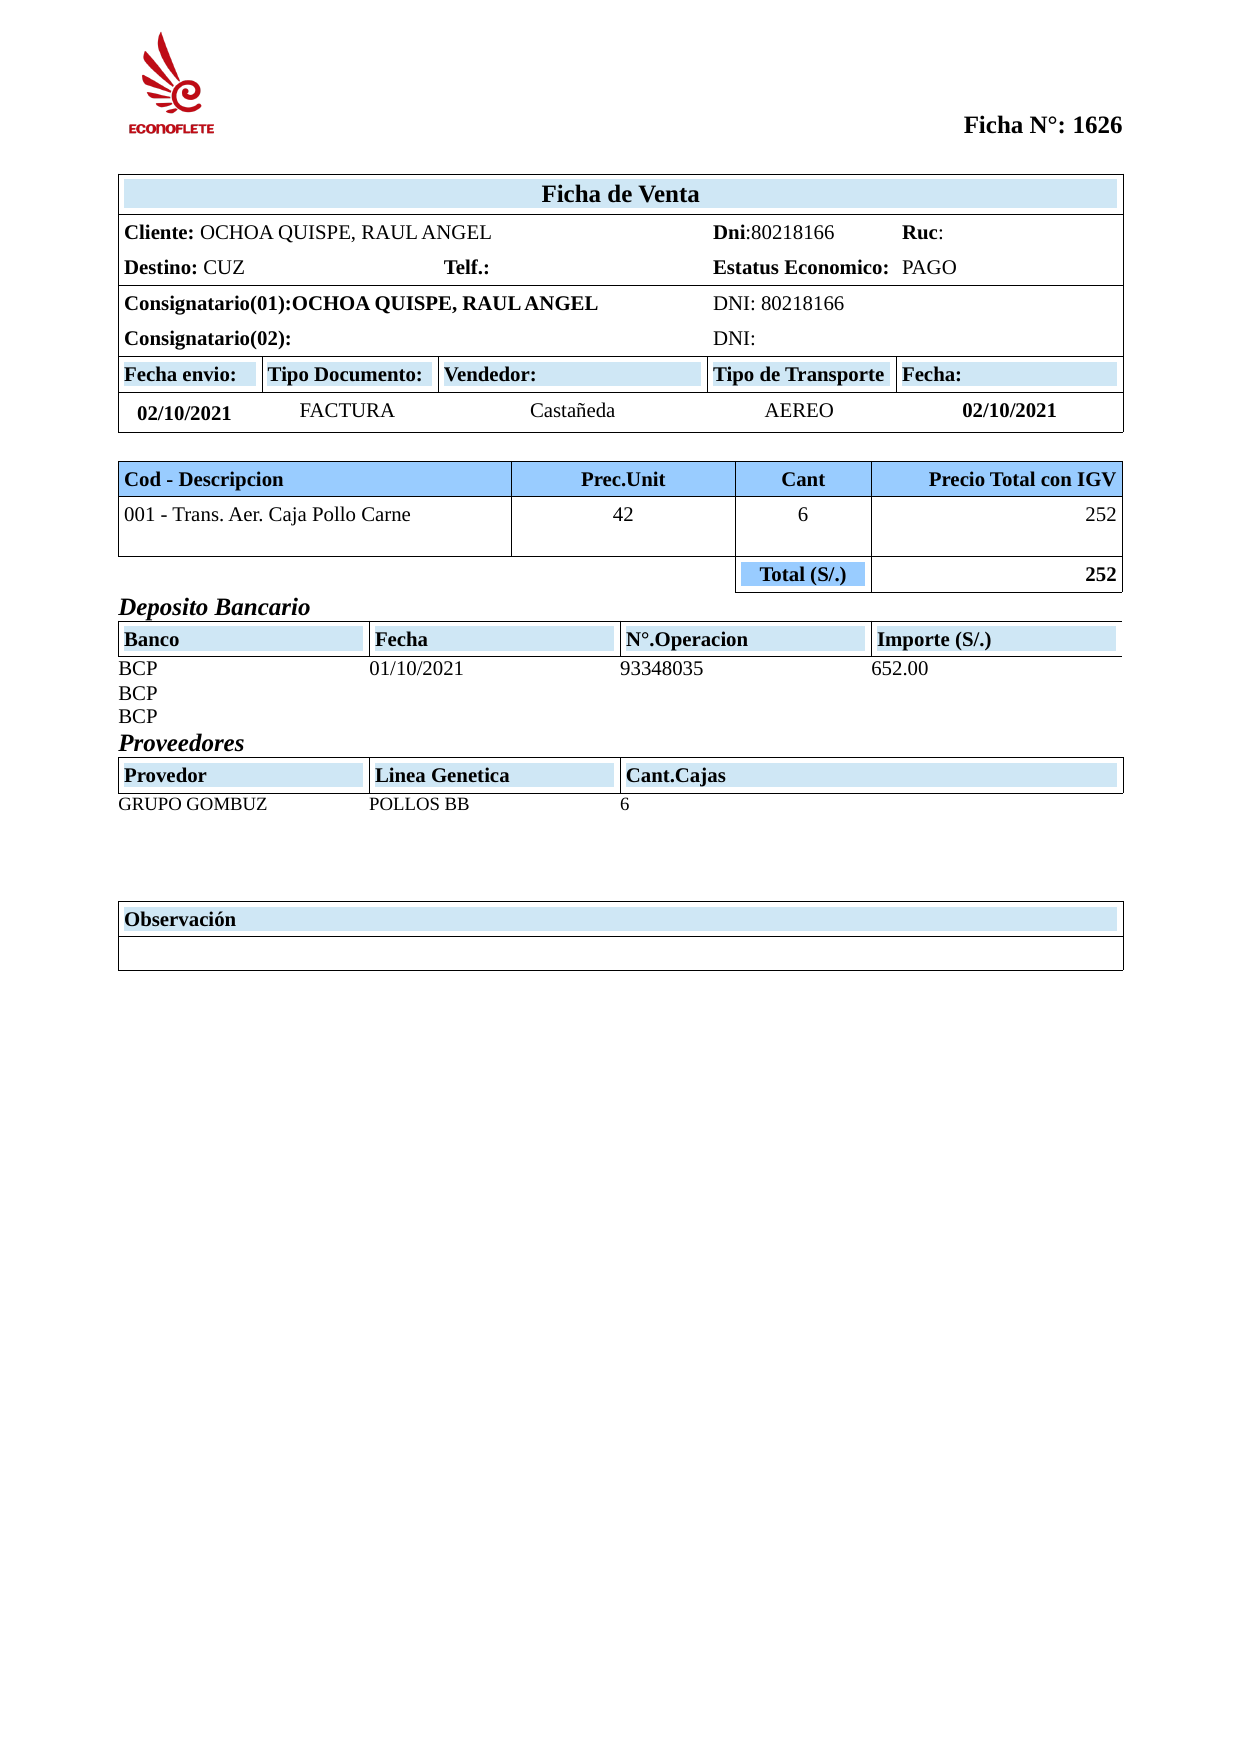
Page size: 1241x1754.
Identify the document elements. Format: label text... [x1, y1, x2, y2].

table_cell Destino: CUZ [119, 249, 438, 285]
table_header Banco [119, 622, 369, 656]
table_cell [119, 937, 1123, 969]
table_cell Castañeda [438, 393, 707, 432]
table_cell [620, 705, 871, 728]
table_cell PAGO [896, 249, 1123, 285]
table_cell [369, 705, 620, 728]
table_header Observación [119, 902, 1123, 936]
table_cell Telf.: [438, 249, 707, 285]
table_cell Cliente: OCHOA QUISPE, RAUL ANGEL [119, 215, 707, 249]
table_cell 42 [512, 497, 735, 556]
table_cell [369, 680, 620, 704]
table_header Linea Genetica [370, 758, 620, 793]
picture [118, 31, 225, 134]
table_cell [620, 858, 1123, 879]
table_header Prec.Unit [512, 462, 735, 496]
table_cell DNI: [707, 321, 1123, 356]
table_cell [369, 815, 620, 836]
table_cell Ruc: [896, 215, 1123, 249]
table_cell Total (S/.) [736, 557, 871, 592]
table_cell BCP [118, 705, 369, 728]
table_cell [369, 836, 620, 858]
table_cell [871, 680, 1122, 704]
table_cell [118, 879, 369, 901]
table_header Importe (S/.) [872, 622, 1122, 656]
table_cell Tipo de Transporte [708, 357, 896, 392]
text Deposito Bancario [118, 592, 1122, 621]
table_cell 93348035 [620, 657, 871, 680]
table_header Cant.Cajas [621, 758, 1123, 793]
table_cell 01/10/2021 [369, 657, 620, 680]
table_cell 252 [872, 497, 1122, 556]
table_cell [620, 815, 1123, 836]
table_cell Consignatario(02): [119, 321, 707, 356]
table_cell [118, 836, 369, 858]
table_header Fecha [370, 622, 620, 656]
table_cell Consignatario(01):OCHOA QUISPE, RAUL ANGEL [119, 286, 707, 321]
table_cell Fecha envio: [119, 357, 262, 392]
table_cell [620, 836, 1123, 858]
table_cell GRUPO GOMBUZ [118, 794, 369, 814]
table_cell Tipo Documento: [263, 357, 438, 392]
table_header Ficha de Venta [119, 175, 1123, 214]
table_cell 6 [620, 794, 1123, 814]
table_cell [620, 680, 871, 704]
table_cell [620, 879, 1123, 901]
table_cell BCP [118, 680, 369, 704]
table_cell [118, 858, 369, 879]
table_header Provedor [119, 758, 369, 793]
table_cell [369, 879, 620, 901]
table_cell 6 [736, 497, 871, 556]
table_cell 652.00 [871, 657, 1122, 680]
table_cell Estatus Economico: [707, 249, 896, 285]
text Proveedores [118, 728, 1122, 757]
table_cell [511, 557, 735, 592]
table_cell AEREO [707, 393, 896, 432]
table_header N°.Operacion [621, 622, 871, 656]
table_cell BCP [118, 657, 369, 680]
table_header Cod - Descripcion [119, 462, 511, 496]
table_header Cant [736, 462, 871, 496]
table_cell 02/10/2021 [119, 393, 262, 432]
table_cell Dni:80218166 [707, 215, 896, 249]
table_cell DNI: 80218166 [707, 286, 1123, 321]
table_cell Vendedor: [439, 357, 707, 392]
table_cell [118, 557, 511, 592]
table_cell 001 - Trans. Aer. Caja Pollo Carne [119, 497, 511, 556]
table_header Precio Total con IGV [872, 462, 1122, 496]
table_cell FACTURA [262, 393, 438, 432]
table_cell [118, 815, 369, 836]
table_cell [871, 705, 1122, 728]
table_cell 252 [872, 557, 1122, 592]
table_cell Fecha: [897, 357, 1123, 392]
table_cell 02/10/2021 [896, 393, 1123, 432]
table_cell [369, 858, 620, 879]
table_cell POLLOS BB [369, 794, 620, 814]
